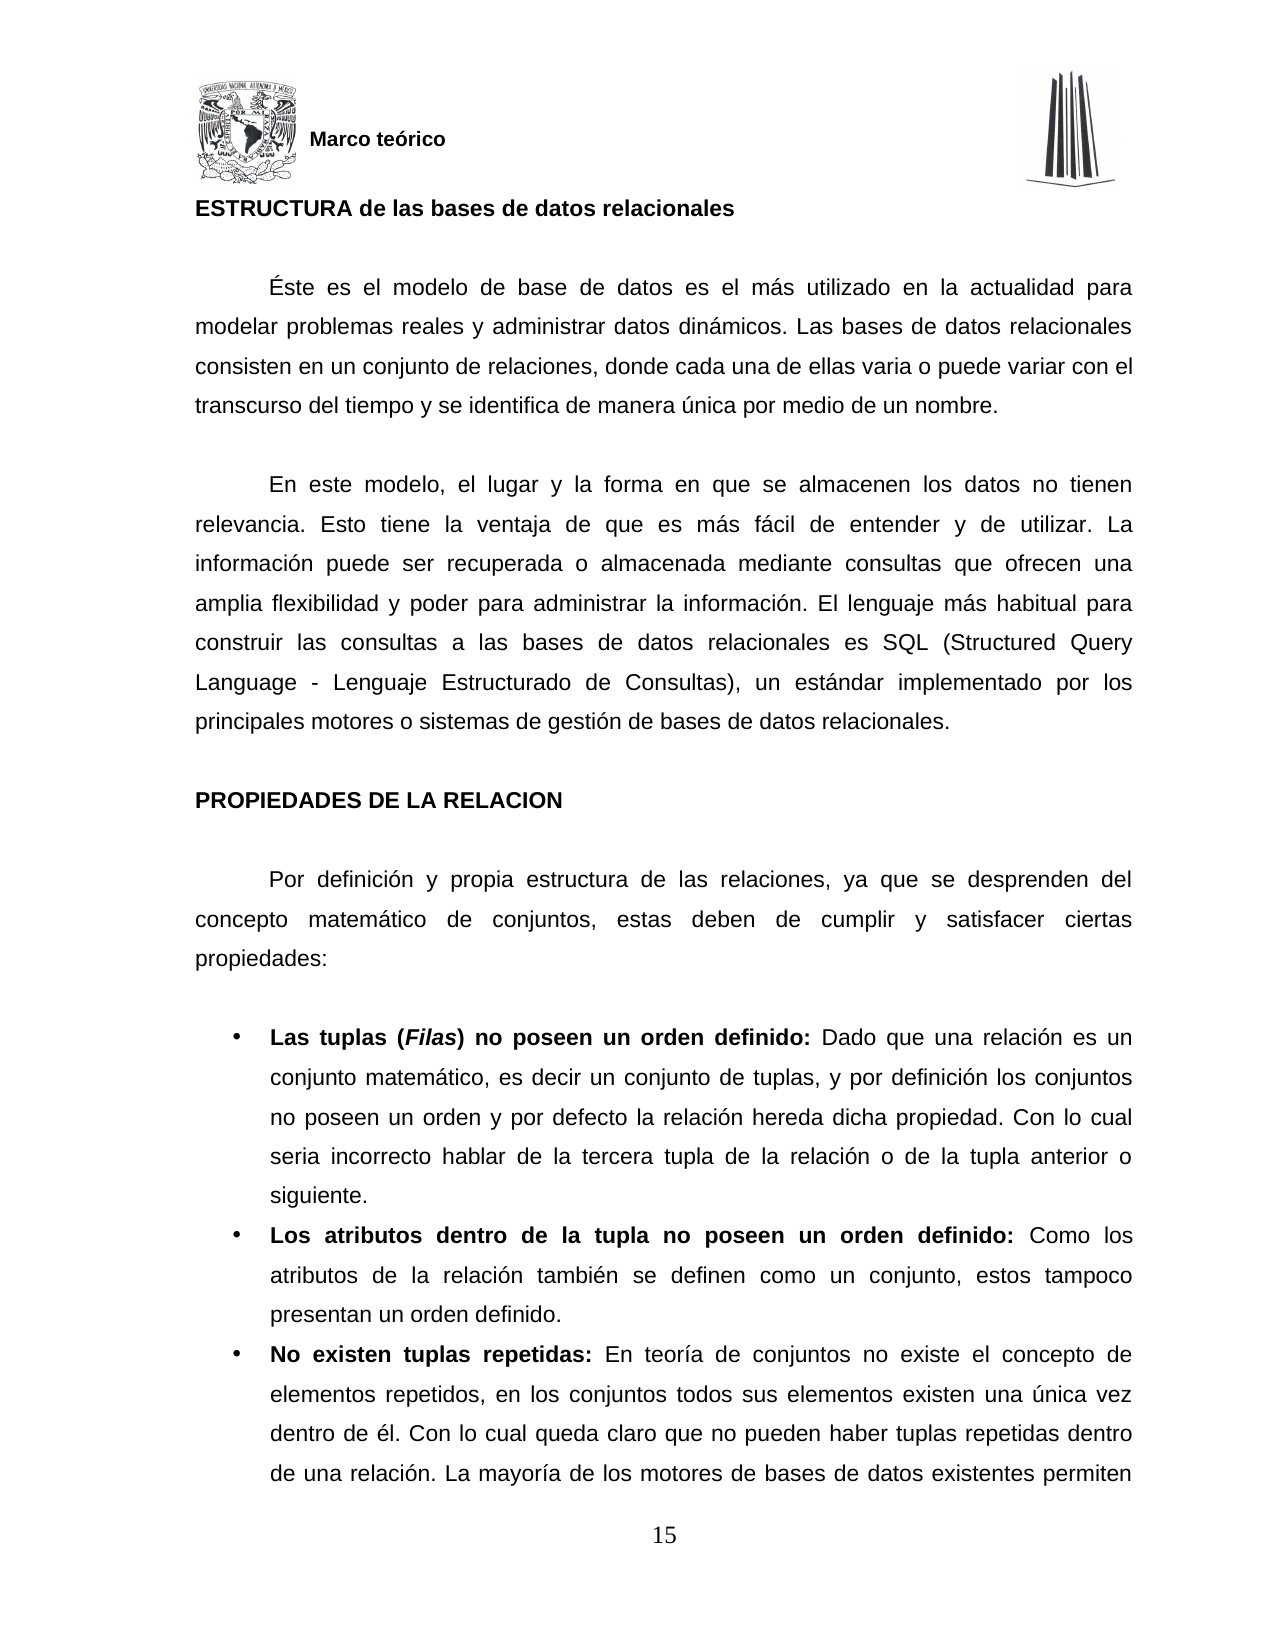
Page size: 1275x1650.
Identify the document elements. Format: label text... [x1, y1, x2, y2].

list No existen tuplas repetidas: En teoría de conjuntos no existe el concepto de elementos repetidos, en los conjuntos todos sus elementos existen una única vez dentro de él. Con lo cual queda claro que no pueden haber tuplas repetidas dentro de una relación. La mayoría de los motores de bases de datos existentes permiten [232, 1341, 1133, 1486]
picture [1020, 65, 1122, 193]
text Por definición y propia estructura de las relaciones, ya que se desprenden del concepto matemático de conjuntos, estas deben de cumplir y satisfacer ciertas propiedades: [195, 866, 1133, 971]
list Los atributos dentro de la tupla no poseen un orden definido: Como los atributos de la relación también se definen como un conjunto, estos tampoco presentan un orden definido. [232, 1222, 1133, 1328]
text PROPIEDADES DE LA RELACION [195, 787, 1133, 813]
text ESTRUCTURA DE LAS BASES DE DATOS RELACIONALES [195, 195, 1133, 221]
list Las tuplas (Filas) no poseen un orden definido: Dado que una relación es un conjunto matemático, es decir un conjunto de tuplas, y por definición los conjuntos no poseen un orden y por defecto la relación hereda dicha propiedad. Con lo cual seria incorrecto hablar de la tercera tupla de la relación o de la tupla anterior o siguiente. [232, 1024, 1133, 1209]
text Éste es el modelo de base de datos es el más utilizado en la actualidad para modelar problemas reales y administrar datos dinámicos. Las bases de datos relacionales consisten en un conjunto de relaciones, donde cada una de ellas varia o puede variar con el transcurso del tiempo y se identifica de manera única por medio de un nombre. [195, 274, 1133, 419]
text En este modelo, el lugar y la forma en que se almacenen los datos no tienen relevancia. Esto tiene la ventaja de que es más fácil de entender y de utilizar. La información puede ser recuperada o almacenada mediante consultas que ofrecen una amplia flexibilidad y poder para administrar la información. El lenguaje más habitual para construir las consultas a las bases de datos relacionales es SQL (Structured Query Language - Lenguaje Estructurado de Consultas), un estándar implementado por los principales motores o sistemas de gestión de bases de datos relacionales. [195, 471, 1133, 734]
